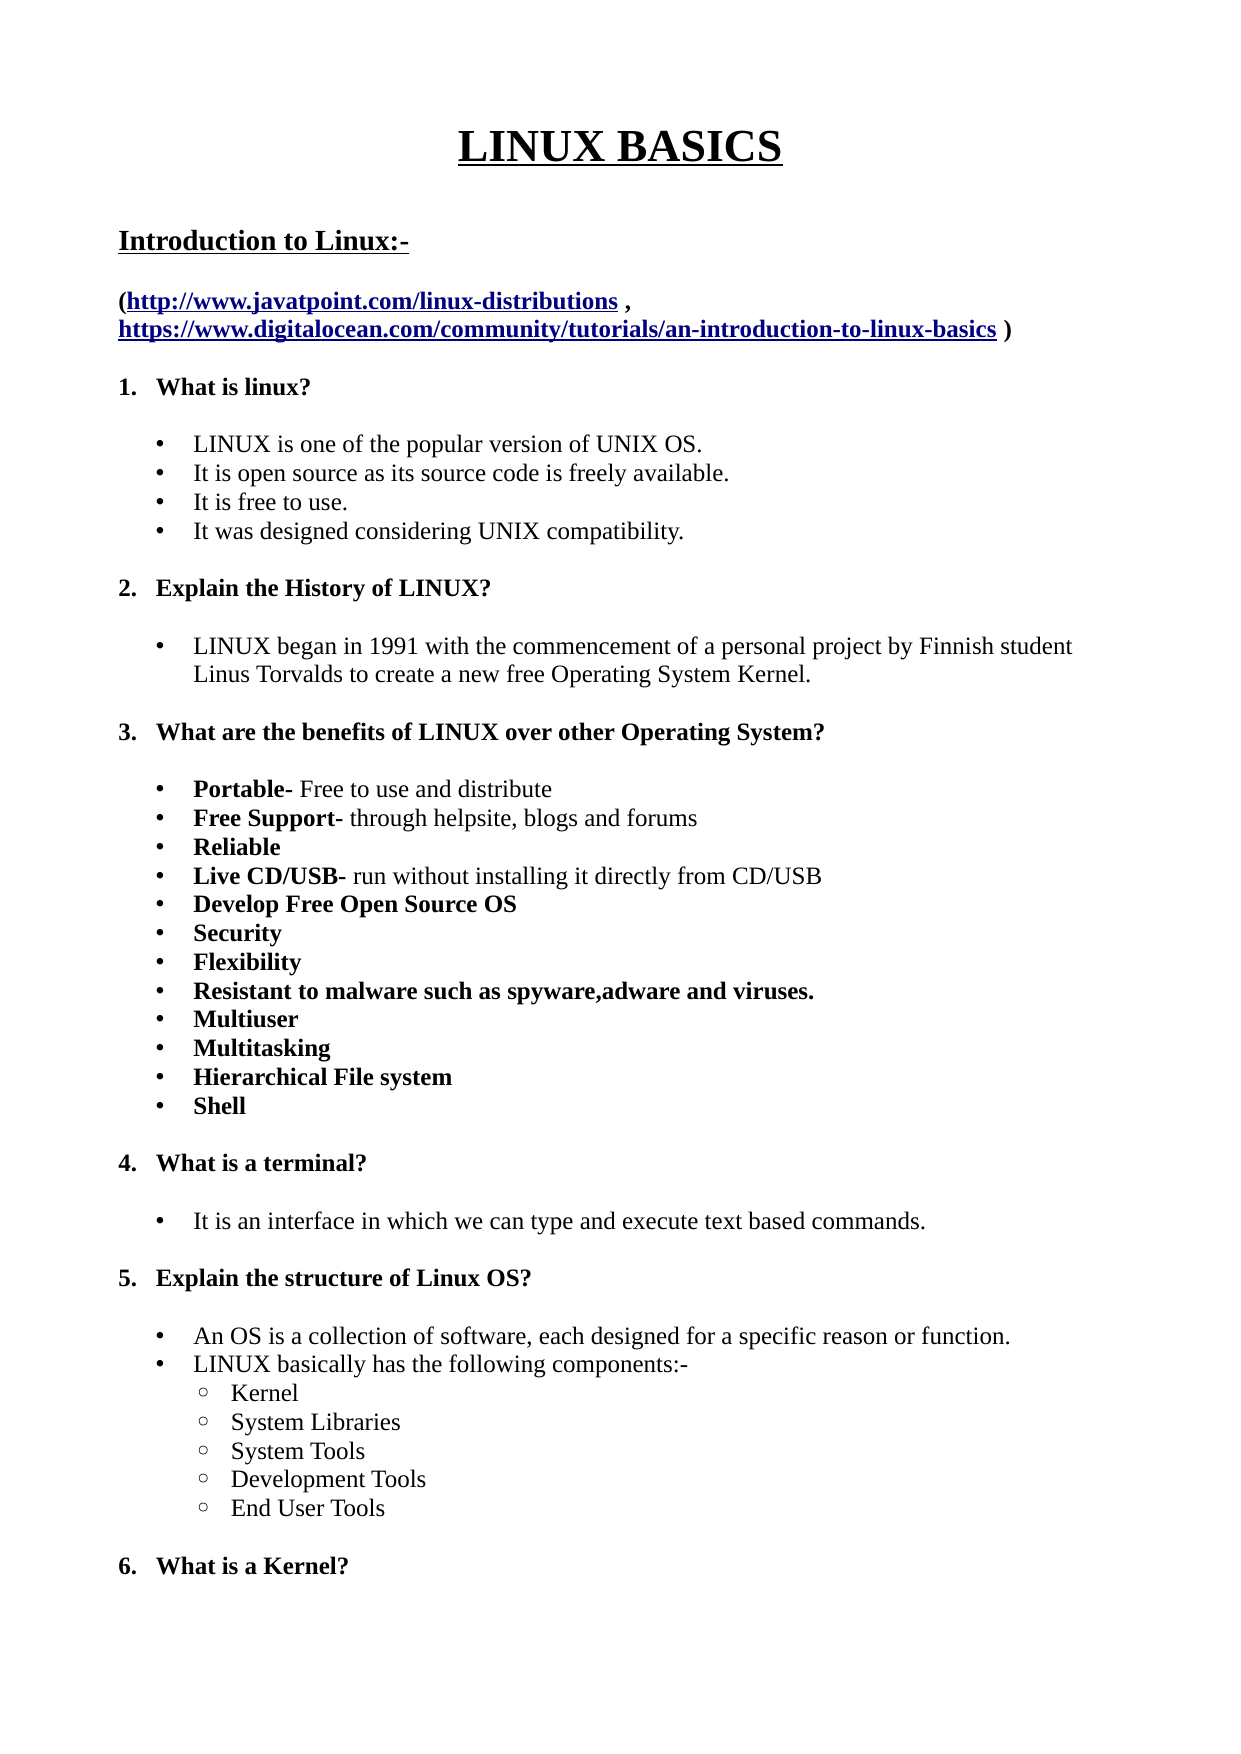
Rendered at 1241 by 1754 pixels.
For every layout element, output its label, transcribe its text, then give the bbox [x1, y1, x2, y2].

list What is a Kernel? [118, 1551, 1122, 1579]
list It was designed considering UNIX compatibility. [156, 516, 1122, 544]
text LINUX BASICS [118, 118, 1122, 171]
list System Tools [193, 1436, 1122, 1464]
list Multiuser [156, 1004, 1122, 1033]
list Kernel [193, 1378, 1122, 1407]
list It is free to use. [156, 487, 1122, 516]
list LINUX is one of the popular version of UNIX OS. [156, 429, 1122, 458]
list What is a terminal? [118, 1148, 1122, 1177]
list Security [156, 918, 1122, 947]
list Hierarchical File system [156, 1062, 1122, 1091]
list Reliable [156, 832, 1122, 861]
list An OS is a collection of software, each designed for a specific reason or function. [156, 1321, 1122, 1349]
list Explain the History of LINUX? [118, 573, 1122, 602]
list System Libraries [193, 1407, 1122, 1436]
list What are the benefits of LINUX over other Operating System? [118, 717, 1122, 746]
list Flexibility [156, 947, 1122, 976]
list Free Support- through helpsite, blogs and forums [156, 803, 1122, 832]
list End User Tools [193, 1493, 1122, 1522]
list Multitasking [156, 1033, 1122, 1062]
list Development Tools [193, 1464, 1122, 1493]
list LINUX began in 1991 with the commencement of a personal project by Finnish student Linus Torvalds to create a new free Operating System Kernel. [156, 631, 1122, 688]
list Live CD/USB- run without installing it directly from CD/USB [156, 861, 1122, 889]
list LINUX basically has the following components:- [156, 1349, 1122, 1378]
list Explain the structure of Linux OS? [118, 1263, 1122, 1292]
list What is linux? [118, 372, 1122, 401]
list Shell [156, 1091, 1122, 1119]
text (http://www.javatpoint.com/linux-distributions , https://www.digitalocean.com/community/tutorials/an-introduction-to-linux-basics ) [118, 286, 1122, 343]
list Develop Free Open Source OS [156, 889, 1122, 918]
list Resistant to malware such as spyware,adware and viruses. [156, 976, 1122, 1004]
list Portable- Free to use and distribute [156, 774, 1122, 803]
text Introduction to Linux:- [118, 223, 1122, 257]
list It is open source as its source code is freely available. [156, 458, 1122, 487]
list It is an interface in which we can type and execute text based commands. [156, 1206, 1122, 1234]
